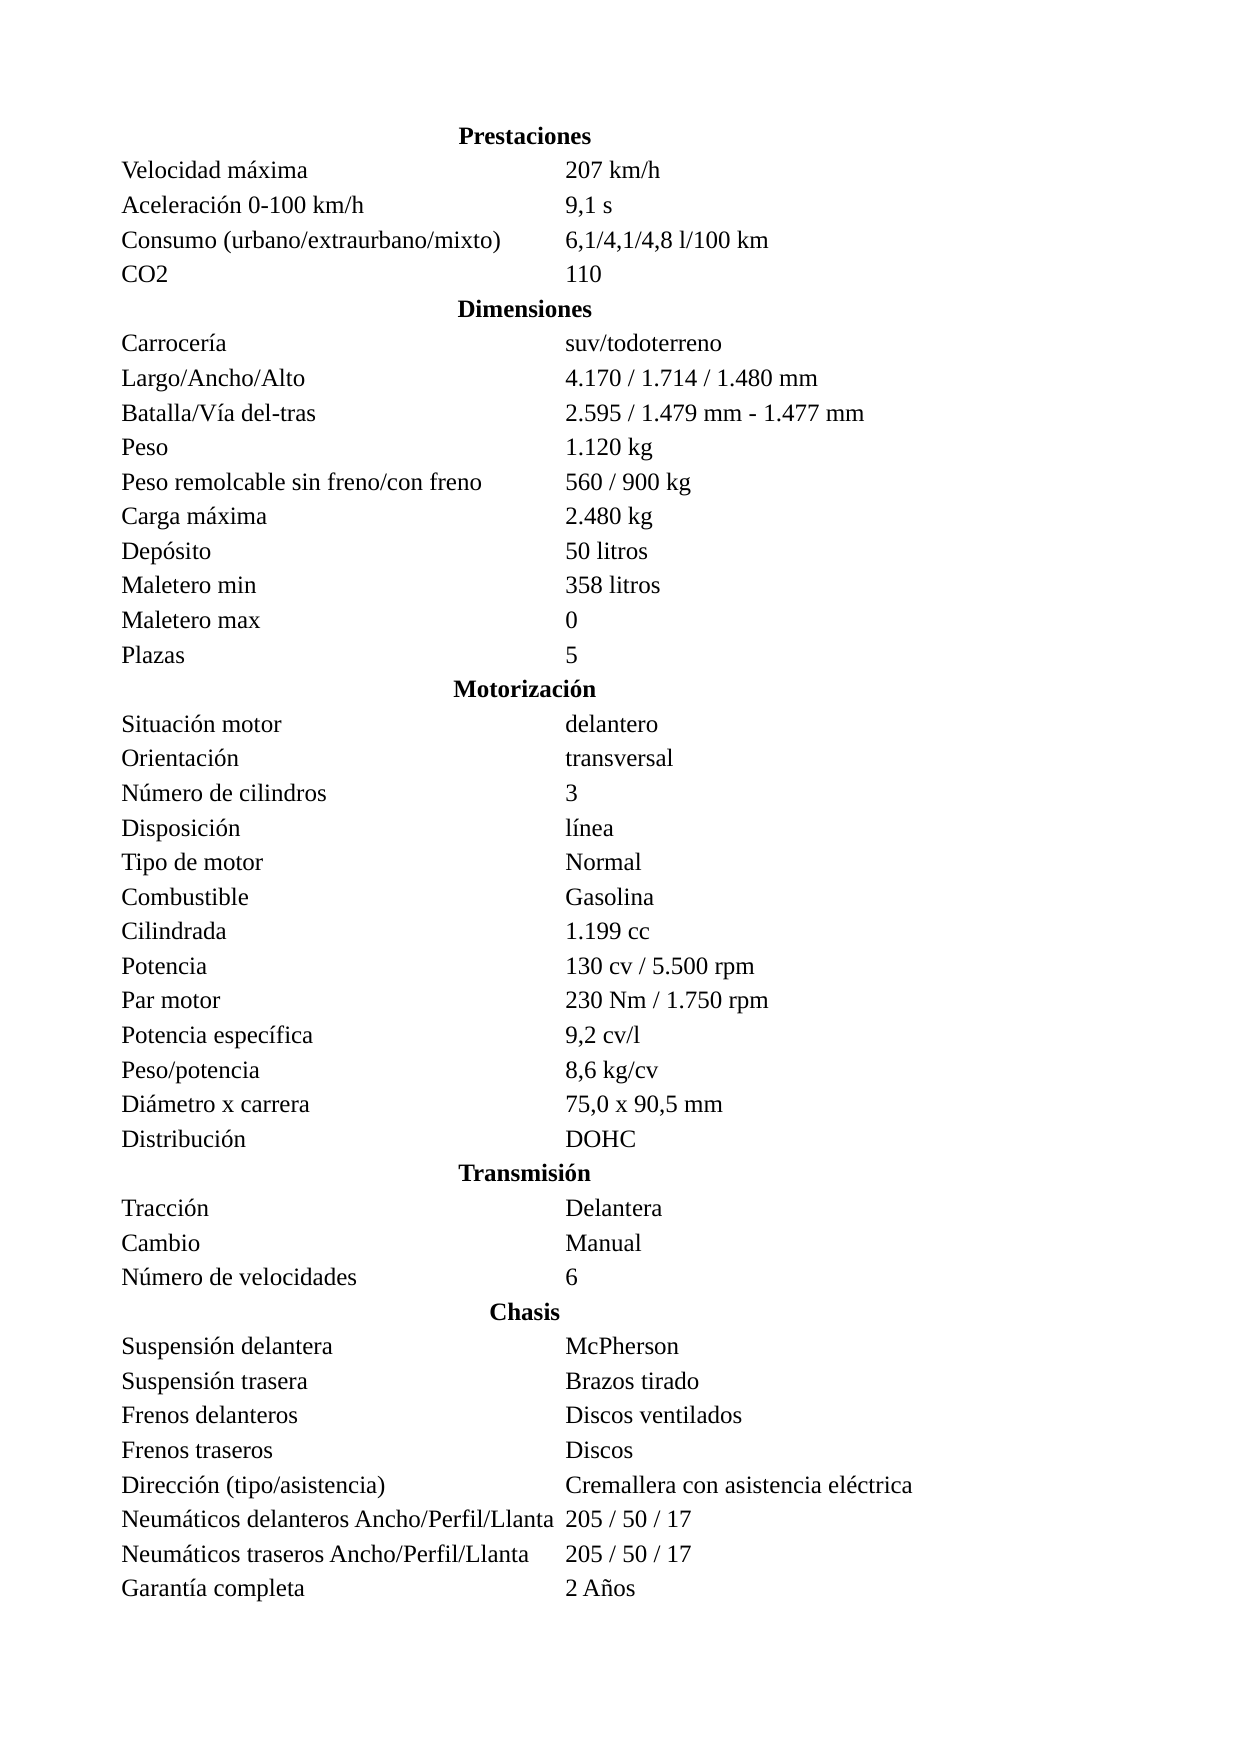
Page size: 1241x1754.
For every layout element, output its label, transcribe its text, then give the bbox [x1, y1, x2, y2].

table_cell Orientación [118, 741, 562, 775]
table_header Prestaciones [118, 118, 931, 153]
table_cell Manual [562, 1225, 931, 1259]
table_cell Número de cilindros [118, 775, 562, 810]
table_cell Situación motor [118, 706, 562, 741]
table_cell 560 / 900 kg [562, 464, 931, 498]
table_cell Carga máxima [118, 499, 562, 533]
table_cell suv/todoterreno [562, 326, 931, 360]
table_cell 75,0 x 90,5 mm [562, 1086, 931, 1121]
table_cell Aceleración 0-100 km/h [118, 187, 562, 222]
table_cell 2.595 / 1.479 mm - 1.477 mm [562, 395, 931, 429]
table_cell 130 cv / 5.500 rpm [562, 948, 931, 983]
table_cell 207 km/h [562, 153, 931, 187]
table_cell 8,6 kg/cv [562, 1052, 931, 1086]
table_cell Transmisión [118, 1156, 931, 1190]
table_cell Neumáticos delanteros Ancho/Perfil/Llanta [118, 1501, 562, 1536]
table_cell Número de velocidades [118, 1259, 562, 1294]
table_cell 2.480 kg [562, 499, 931, 533]
table_cell Delantera [562, 1190, 931, 1225]
table_cell Peso remolcable sin freno/con freno [118, 464, 562, 498]
table_cell Discos [562, 1432, 931, 1467]
table_cell 205 / 50 / 17 [562, 1536, 931, 1571]
table_cell Discos ventilados [562, 1398, 931, 1432]
table_cell 205 / 50 / 17 [562, 1501, 931, 1536]
table_cell 0 [562, 602, 931, 637]
table_cell delantero [562, 706, 931, 741]
table_cell McPherson [562, 1329, 931, 1363]
table_cell Plazas [118, 637, 562, 671]
table_cell CO2 [118, 256, 562, 291]
table_cell Cilindrada [118, 914, 562, 948]
table_cell Neumáticos traseros Ancho/Perfil/Llanta [118, 1536, 562, 1571]
table_cell Tracción [118, 1190, 562, 1225]
table_cell 5 [562, 637, 931, 671]
table_cell 9,1 s [562, 187, 931, 222]
table_cell Combustible [118, 879, 562, 913]
table_cell Velocidad máxima [118, 153, 562, 187]
table_cell Peso/potencia [118, 1052, 562, 1086]
table_cell Brazos tirado [562, 1363, 931, 1398]
table_cell Chasis [118, 1294, 931, 1328]
table_cell Normal [562, 844, 931, 879]
table_cell 3 [562, 775, 931, 810]
table_cell Tipo de motor [118, 844, 562, 879]
table_cell Largo/Ancho/Alto [118, 360, 562, 395]
table_cell Cambio [118, 1225, 562, 1259]
table_cell 9,2 cv/l [562, 1017, 931, 1052]
table_cell Disposición [118, 810, 562, 844]
table_cell Maletero min [118, 568, 562, 602]
table_cell Maletero max [118, 602, 562, 637]
table_cell 230 Nm / 1.750 rpm [562, 983, 931, 1017]
table_cell Par motor [118, 983, 562, 1017]
table_cell 2 Años [562, 1571, 931, 1605]
table_cell 358 litros [562, 568, 931, 602]
table_cell Frenos traseros [118, 1432, 562, 1467]
table_cell Diámetro x carrera [118, 1086, 562, 1121]
table_cell 110 [562, 256, 931, 291]
table_cell Dirección (tipo/asistencia) [118, 1467, 562, 1501]
table_cell línea [562, 810, 931, 844]
table_cell Cremallera con asistencia eléctrica [562, 1467, 931, 1501]
table_cell Depósito [118, 533, 562, 568]
table_cell Garantía completa [118, 1571, 562, 1605]
table_cell 6,1/4,1/4,8 l/100 km [562, 222, 931, 256]
table_cell Batalla/Vía del-tras [118, 395, 562, 429]
table_cell 4.170 / 1.714 / 1.480 mm [562, 360, 931, 395]
table_cell Gasolina [562, 879, 931, 913]
table_cell Frenos delanteros [118, 1398, 562, 1432]
table_cell Carrocería [118, 326, 562, 360]
table_cell 6 [562, 1259, 931, 1294]
table_cell 1.199 cc [562, 914, 931, 948]
table_cell Consumo (urbano/extraurbano/mixto) [118, 222, 562, 256]
table_cell 50 litros [562, 533, 931, 568]
table_cell Distribución [118, 1121, 562, 1156]
table_cell DOHC [562, 1121, 931, 1156]
table_cell Potencia [118, 948, 562, 983]
table_cell Suspensión trasera [118, 1363, 562, 1398]
table_cell transversal [562, 741, 931, 775]
table_cell Peso [118, 429, 562, 464]
table_cell 1.120 kg [562, 429, 931, 464]
table_cell Dimensiones [118, 291, 931, 326]
table_cell Motorización [118, 671, 931, 706]
table_cell Potencia específica [118, 1017, 562, 1052]
table_cell Suspensión delantera [118, 1329, 562, 1363]
